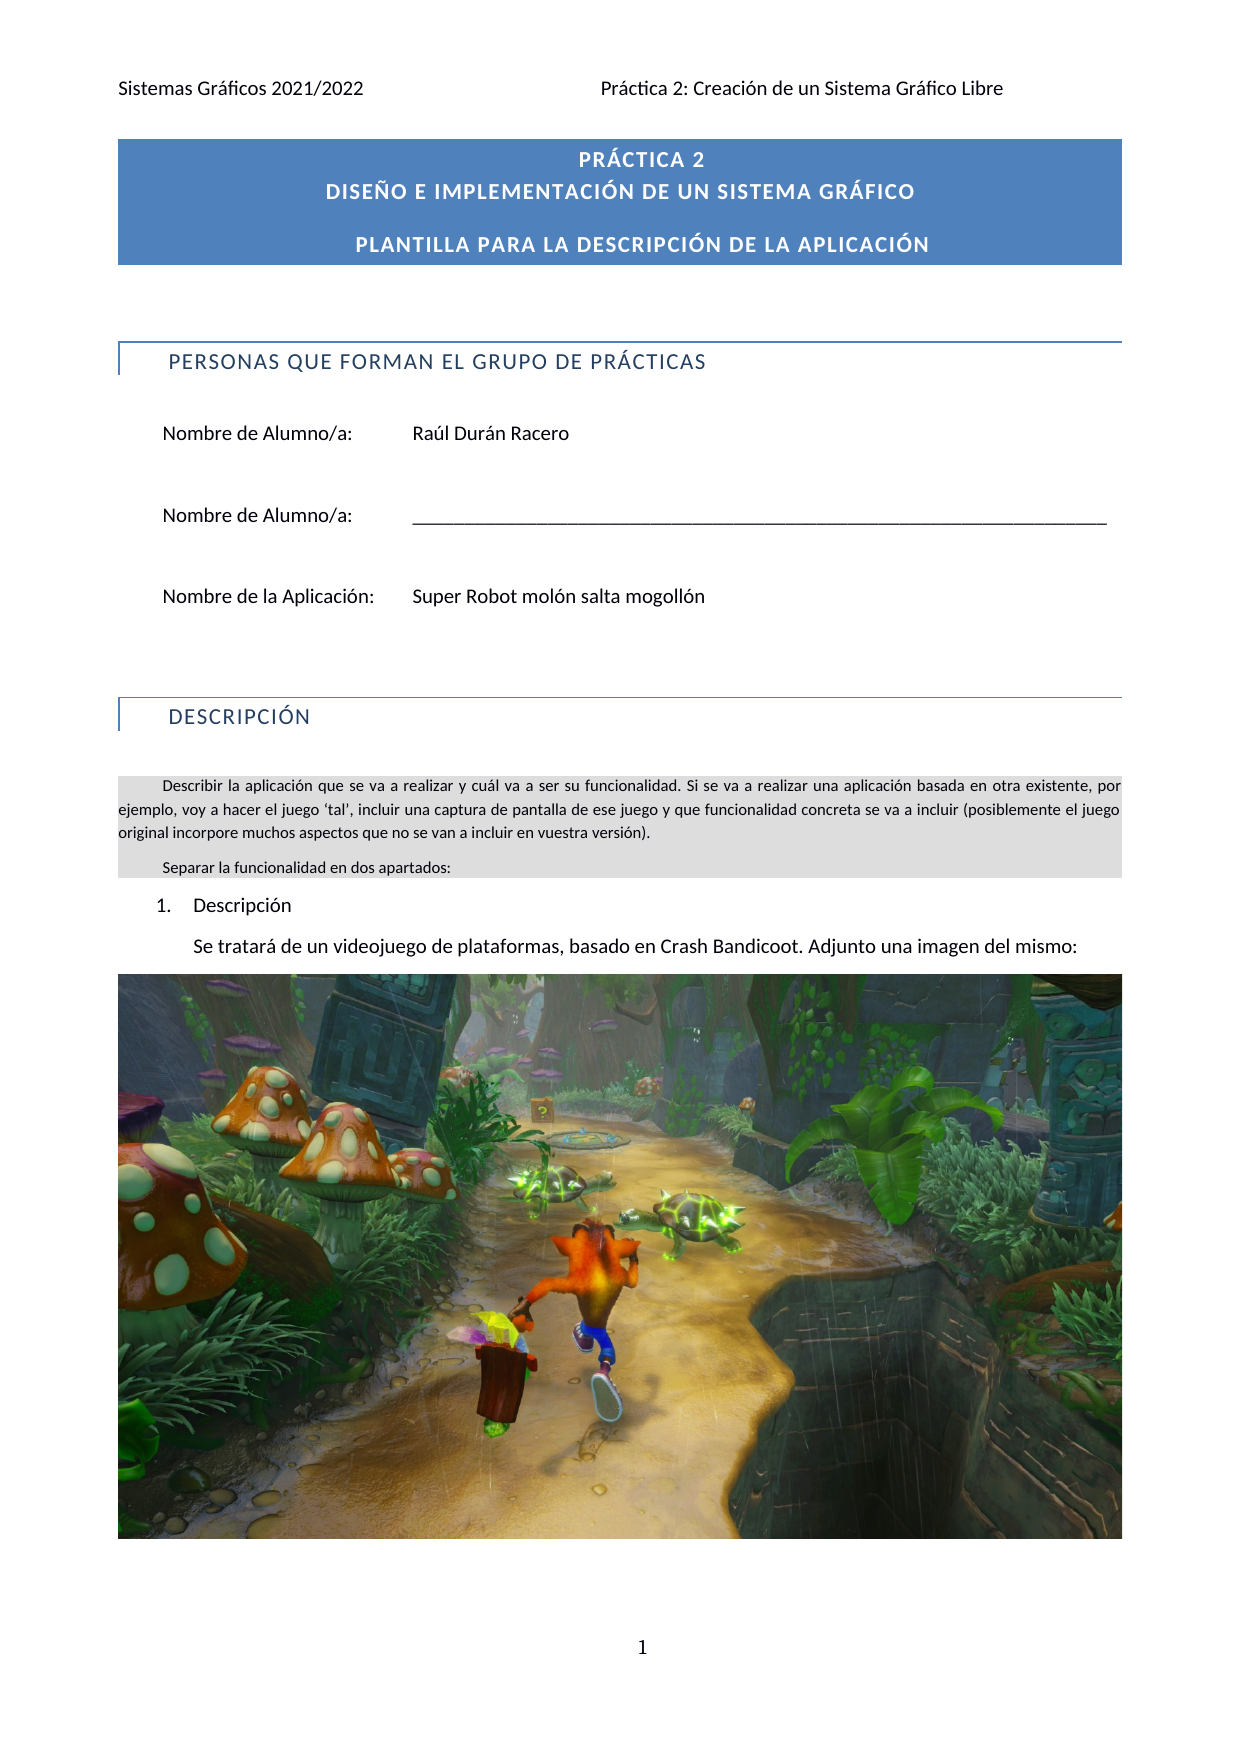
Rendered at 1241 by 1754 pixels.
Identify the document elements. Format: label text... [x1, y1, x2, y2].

subtitle Personas que forman el grupo de prácticas [120, 343, 1122, 375]
text Nombre de Alumno/a: Raúl Durán Racero [118, 420, 1122, 445]
text Se tratará de un videojuego de plataformas, basado en Crash Bandicoot. Adjunto una imagen del mismo: [193, 933, 1122, 959]
subtitle PRÁCTICA 2 Diseño e implementación de un sistema gráfico [124, 145, 1116, 205]
text Nombre de la Aplicación: Super Robot molón salta mogollón [118, 584, 1122, 609]
text Nombre de Alumno/a: ___________________________________________________________________ [118, 502, 1122, 527]
subtitle Descripción [120, 698, 1122, 731]
subtitle Plantilla para la descripción de la aplicación [124, 224, 1116, 258]
text Separar la funcionalidad en dos apartados: [118, 857, 1122, 878]
text Describir la aplicación que se va a realizar y cuál va a ser su funcionalidad. Si se va a realizar una aplicación basada en otra existente, por ejemplo, voy a hacer el juego ‘tal’, incluir una captura de pantalla de ese juego y que funcionalidad concreta se va a incluir (posiblemente el juego original incorpore muchos aspectos que no se van a incluir en vuestra versión). [118, 776, 1122, 843]
list Descripción [156, 892, 1122, 918]
